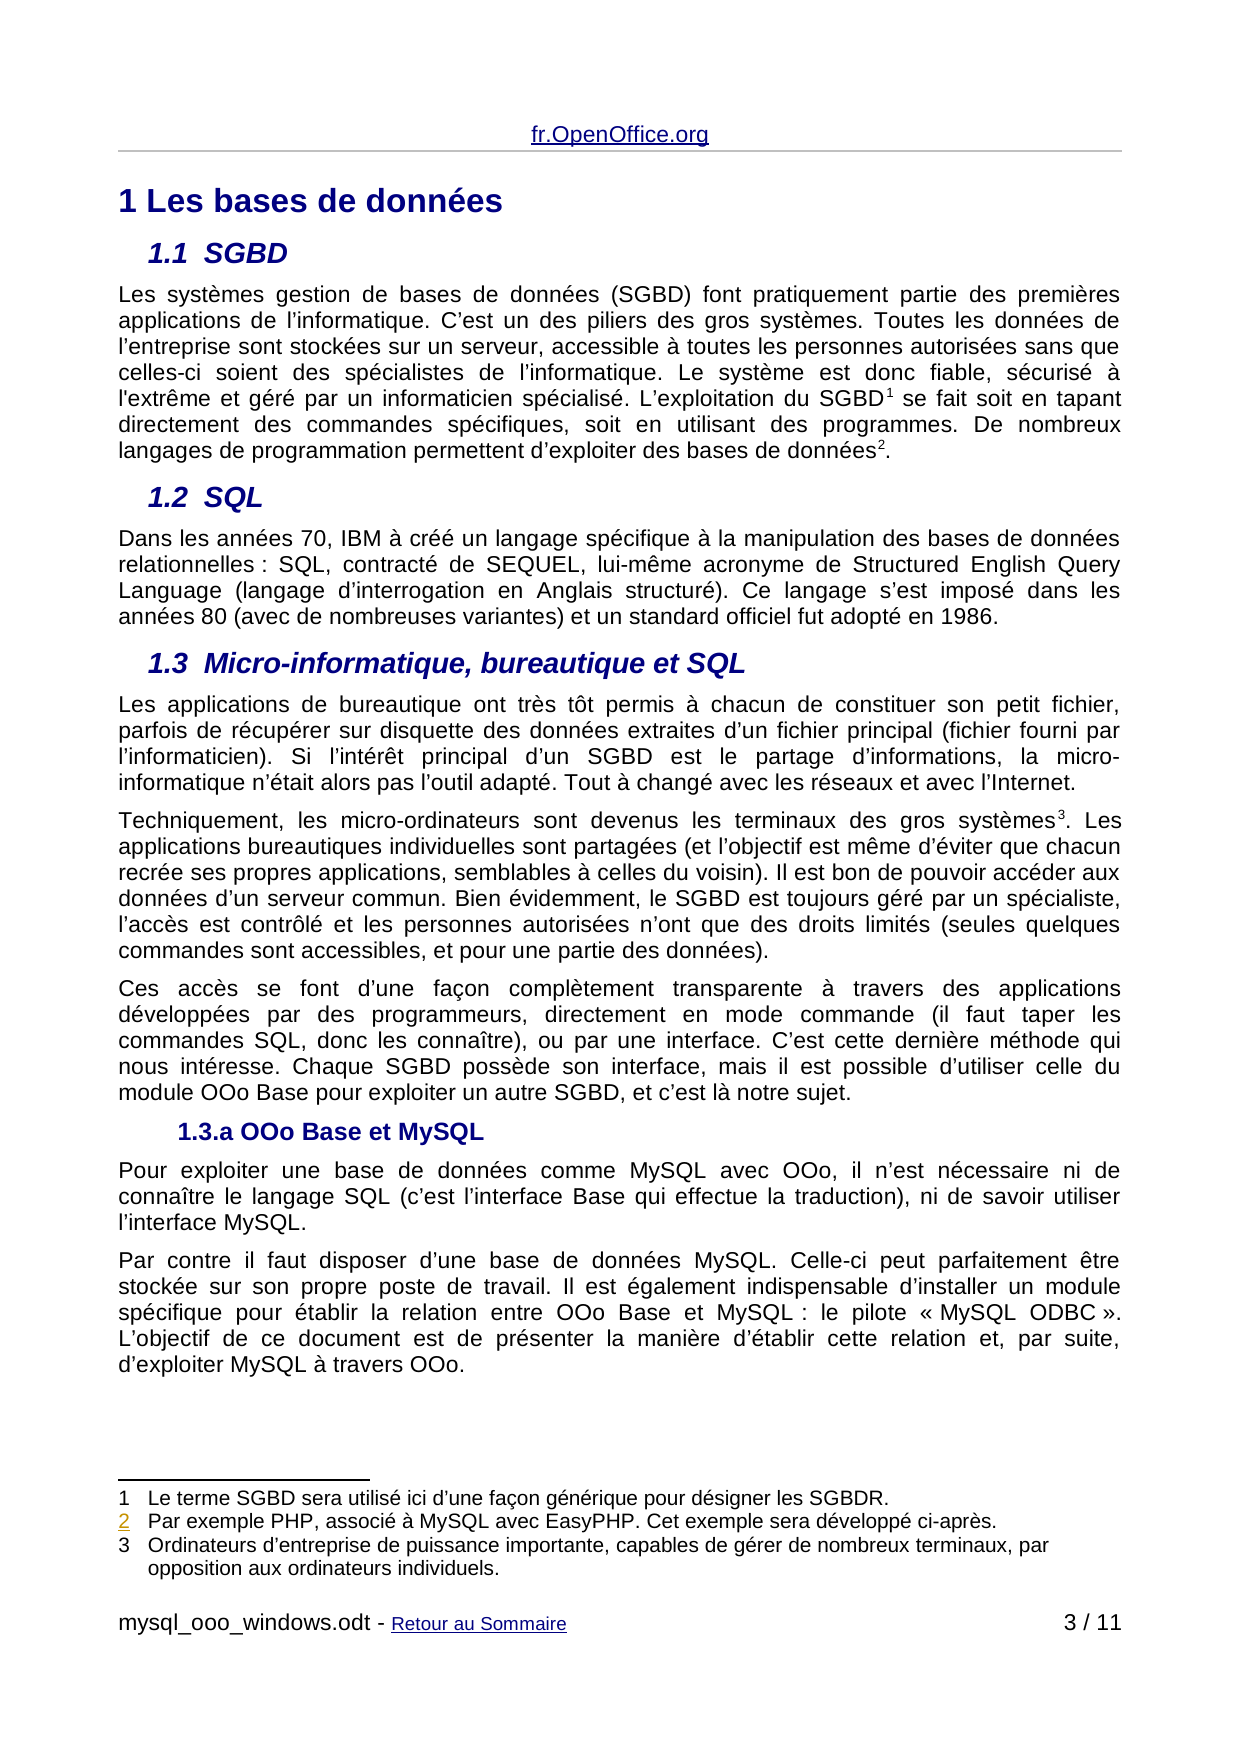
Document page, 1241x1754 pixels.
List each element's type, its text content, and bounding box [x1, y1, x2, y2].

subtitle OOo Base et MySQL [177, 1117, 1122, 1145]
text Ordinateurs d’entreprise de puissance importante, capables de gérer de nombreux terminaux, par opposition aux ordinateurs individuels. [118, 1533, 1122, 1580]
subtitle Micro-informatique, bureautique et SQL [148, 647, 1122, 680]
text Par exemple PHP, associé à MySQL avec EasyPHP. Cet exemple sera développé ci-après. [118, 1510, 1122, 1533]
subtitle SQL [148, 481, 1122, 513]
text Techniquement, les micro-ordinateurs sont devenus les terminaux des gros systèmes. Les applications bureautiques individuelles sont partagées (et l’objectif est même d’éviter que chacun recrée ses propres applications, semblables à celles du voisin). Il est bon de pouvoir accéder aux données d’un serveur commun. Bien évidemment, le SGBD est toujours géré par un spécialiste, l’accès est contrôlé et les personnes autorisées n’ont que des droits limités (seules quelques commandes sont accessibles, et pour une partie des données). [118, 807, 1122, 964]
subtitle SGBD [148, 237, 1122, 269]
text Les systèmes gestion de bases de données (SGBD) font pratiquement partie des premières applications de l’informatique. C’est un des piliers des gros systèmes. Toutes les données de l’entreprise sont stockées sur un serveur, accessible à toutes les personnes autorisées sans que celles-ci soient des spécialistes de l’informatique. Le système est donc fiable, sécurisé à l'extrême et géré par un informaticien spécialisé. L’exploitation du SGBD se fait soit en tapant directement des commandes spécifiques, soit en utilisant des programmes. De nombreux langages de programmation permettent d’exploiter des bases de données. [118, 281, 1122, 463]
text Les applications de bureautique ont très tôt permis à chacun de constituer son petit fichier, parfois de récupérer sur disquette des données extraites d’un fichier principal (fichier fourni par l’informaticien). Si l’intérêt principal d’un SGBD est le partage d’informations, la micro-informatique n’était alors pas l’outil adapté. Tout à changé avec les réseaux et avec l’Internet. [118, 691, 1122, 796]
text Le terme SGBD sera utilisé ici d’une façon générique pour désigner les SGBDR. [118, 1486, 1122, 1510]
text Ces accès se font d’une façon complètement transparente à travers des applications développées par des programmeurs, directement en mode commande (il faut taper les commandes SQL, donc les connaître), ou par une interface. C’est cette dernière méthode qui nous intéresse. Chaque SGBD possède son interface, mais il est possible d’utiliser celle du module OOo Base pour exploiter un autre SGBD, et c’est là notre sujet. [118, 975, 1122, 1106]
subtitle Les bases de données [118, 182, 1122, 219]
text Pour exploiter une base de données comme MySQL avec OOo, il n’est nécessaire ni de connaître le langage SQL (c’est l’interface Base qui effectue la traduction), ni de savoir utiliser l’interface MySQL. [118, 1157, 1122, 1235]
text Par contre il faut disposer d’une base de données MySQL. Celle-ci peut parfaitement être stockée sur son propre poste de travail. Il est également indispensable d’installer un module spécifique pour établir la relation entre OOo Base et MySQL : le pilote « MySQL ODBC ». L’objectif de ce document est de présenter la manière d’établir cette relation et, par suite, d’exploiter MySQL à travers OOo. [118, 1247, 1122, 1377]
text Dans les années 70, IBM à créé un langage spécifique à la manipulation des bases de données relationnelles : SQL, contracté de SEQUEL, lui-même acronyme de Structured English Query Language (langage d’interrogation en Anglais structuré). Ce langage s’est imposé dans les années 80 (avec de nombreuses variantes) et un standard officiel fut adopté en 1986. [118, 525, 1122, 629]
